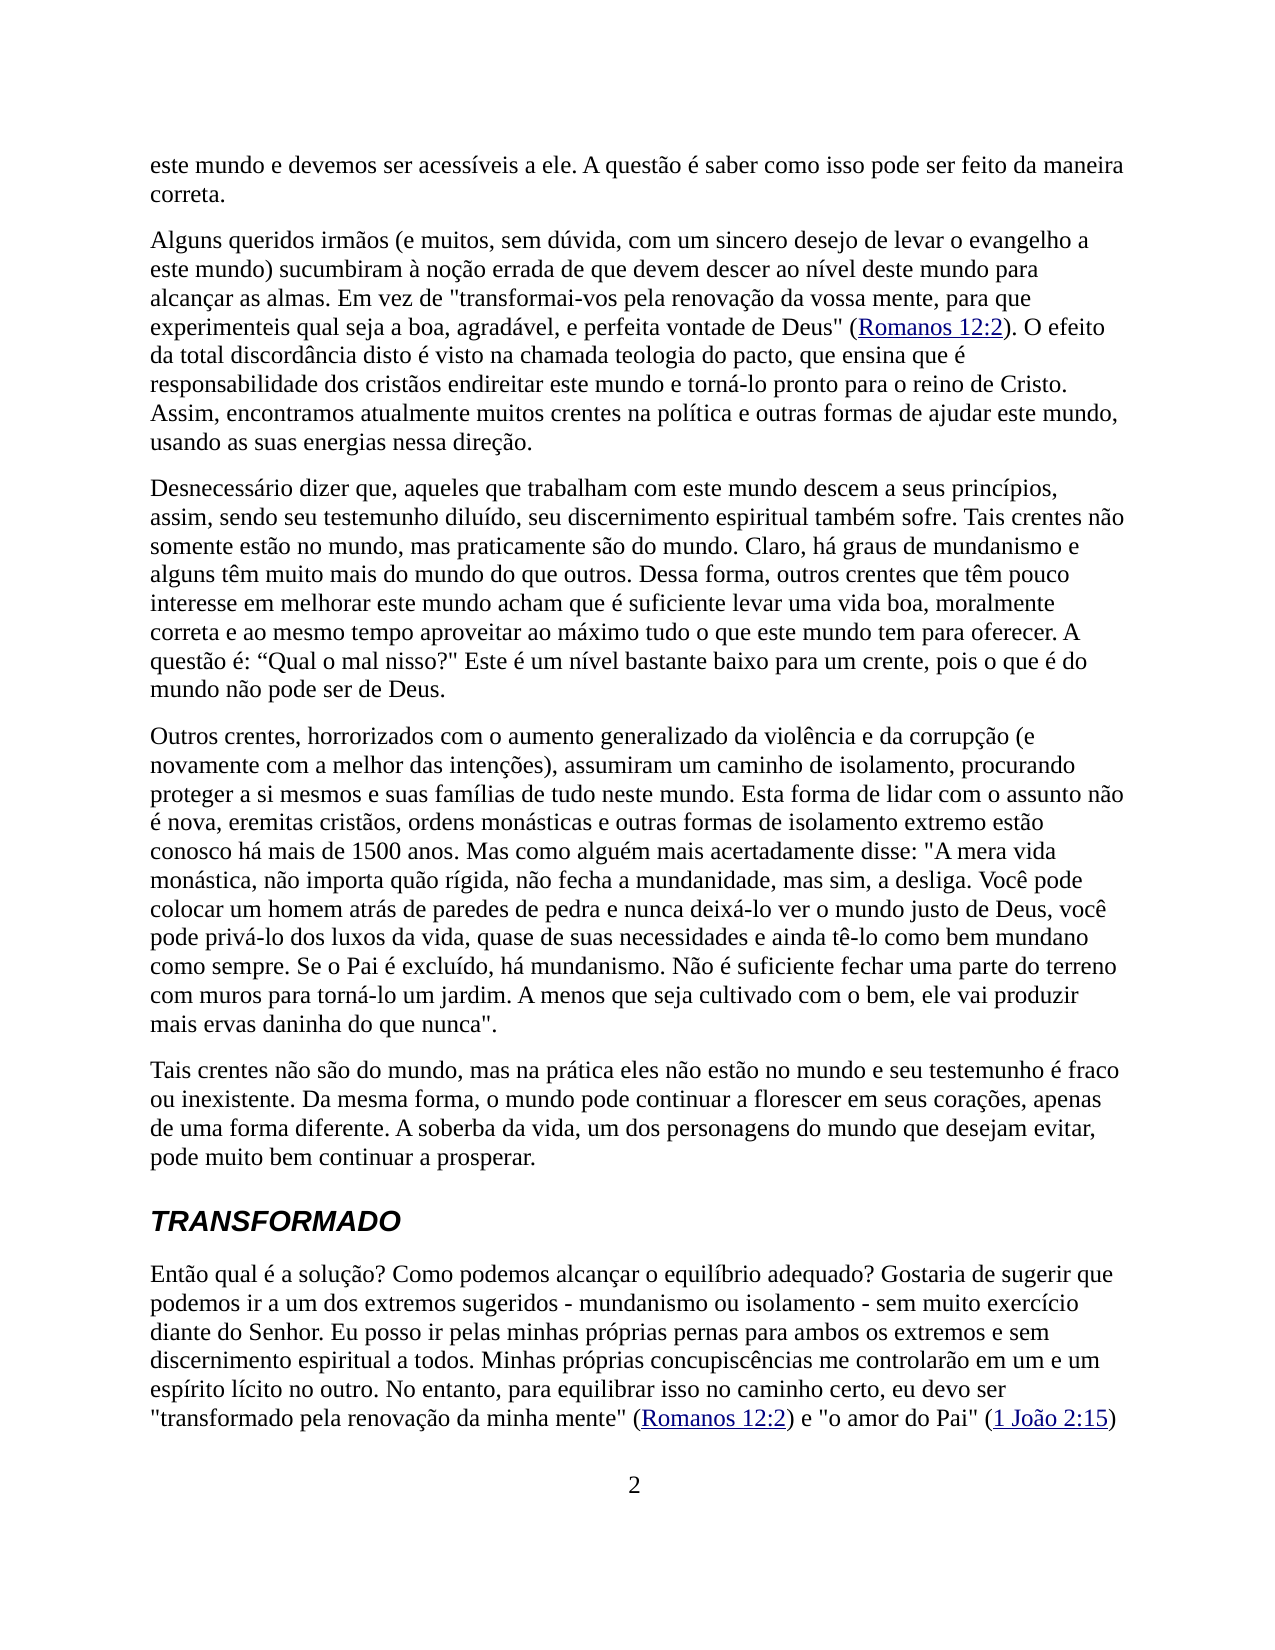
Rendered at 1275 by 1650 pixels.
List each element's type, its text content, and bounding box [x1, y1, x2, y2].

text Outros crentes, horrorizados com o aumento generalizado da violência e da corrupção (e novamente com a melhor das intenções), assumiram um caminho de isolamento, procurando proteger a si mesmos e suas famílias de tudo neste mundo. Esta forma de lidar com o assunto não é nova, eremitas cristãos, ordens monásticas e outras formas de isolamento extremo estão conosco há mais de 1500 anos. Mas como alguém mais acertadamente disse: "A mera vida monástica, não importa quão rígida, não fecha a mundanidade, mas sim, a desliga. Você pode colocar um homem atrás de paredes de pedra e nunca deixá-lo ver o mundo justo de Deus, você pode privá-lo dos luxos da vida, quase de suas necessidades e ainda tê-lo como bem mundano como sempre. Se o Pai é excluído, há mundanismo. Não é suficiente fechar uma parte do terreno com muros para torná-lo um jardim. A menos que seja cultivado com o bem, ele vai produzir mais ervas daninha do que nunca". [150, 721, 1125, 1037]
text Então qual é a solução? Como podemos alcançar o equilíbrio adequado? Gostaria de sugerir que podemos ir a um dos extremos sugeridos - mundanismo ou isolamento - sem muito exercício diante do Senhor. Eu posso ir pelas minhas próprias pernas para ambos os extremos e sem discernimento espiritual a todos. Minhas próprias concupiscências me controlarão em um e um espírito lícito no outro. No entanto, para equilibrar isso no caminho certo, eu devo ser "transformado pela renovação da minha mente" (Romanos 12:2) e "o amor do Pai" (1 João 2:15) [150, 1259, 1125, 1432]
text Tais crentes não são do mundo, mas na prática eles não estão no mundo e seu testemunho é fraco ou inexistente. Da mesma forma, o mundo pode continuar a florescer em seus corações, apenas de uma forma diferente. A soberba da vida, um dos personagens do mundo que desejam evitar, pode muito bem continuar a prosperar. [150, 1055, 1125, 1170]
text Desnecessário dizer que, aqueles que trabalham com este mundo descem a seus princípios, assim, sendo seu testemunho diluído, seu discernimento espiritual também sofre. Tais crentes não somente estão no mundo, mas praticamente são do mundo. Claro, há graus de mundanismo e alguns têm muito mais do mundo do que outros. Dessa forma, outros crentes que têm pouco interesse em melhorar este mundo acham que é suficiente levar uma vida boa, moralmente correta e ao mesmo tempo aproveitar ao máximo tudo o que este mundo tem para oferecer. A questão é: “Qual o mal nisso?" Este é um nível bastante baixo para um crente, pois o que é do mundo não pode ser de Deus. [150, 473, 1125, 703]
text este mundo e devemos ser acessíveis a ele. A questão é saber como isso pode ser feito da maneira correta. [150, 150, 1125, 207]
text Alguns queridos irmãos (e muitos, sem dúvida, com um sincero desejo de levar o evangelho a este mundo) sucumbiram à noção errada de que devem descer ao nível deste mundo para alcançar as almas. Em vez de "transformai-vos pela renovação da vossa mente, para que experimenteis qual seja a boa, agradável, e perfeita vontade de Deus" (Romanos 12:2). O efeito da total discordância disto é visto na chamada teologia do pacto, que ensina que é responsabilidade dos cristãos endireitar este mundo e torná-lo pronto para o reino de Cristo. Assim, encontramos atualmente muitos crentes na política e outras formas de ajudar este mundo, usando as suas energias nessa direção. [150, 225, 1125, 455]
subtitle TRANSFORMADO [150, 1204, 1125, 1238]
